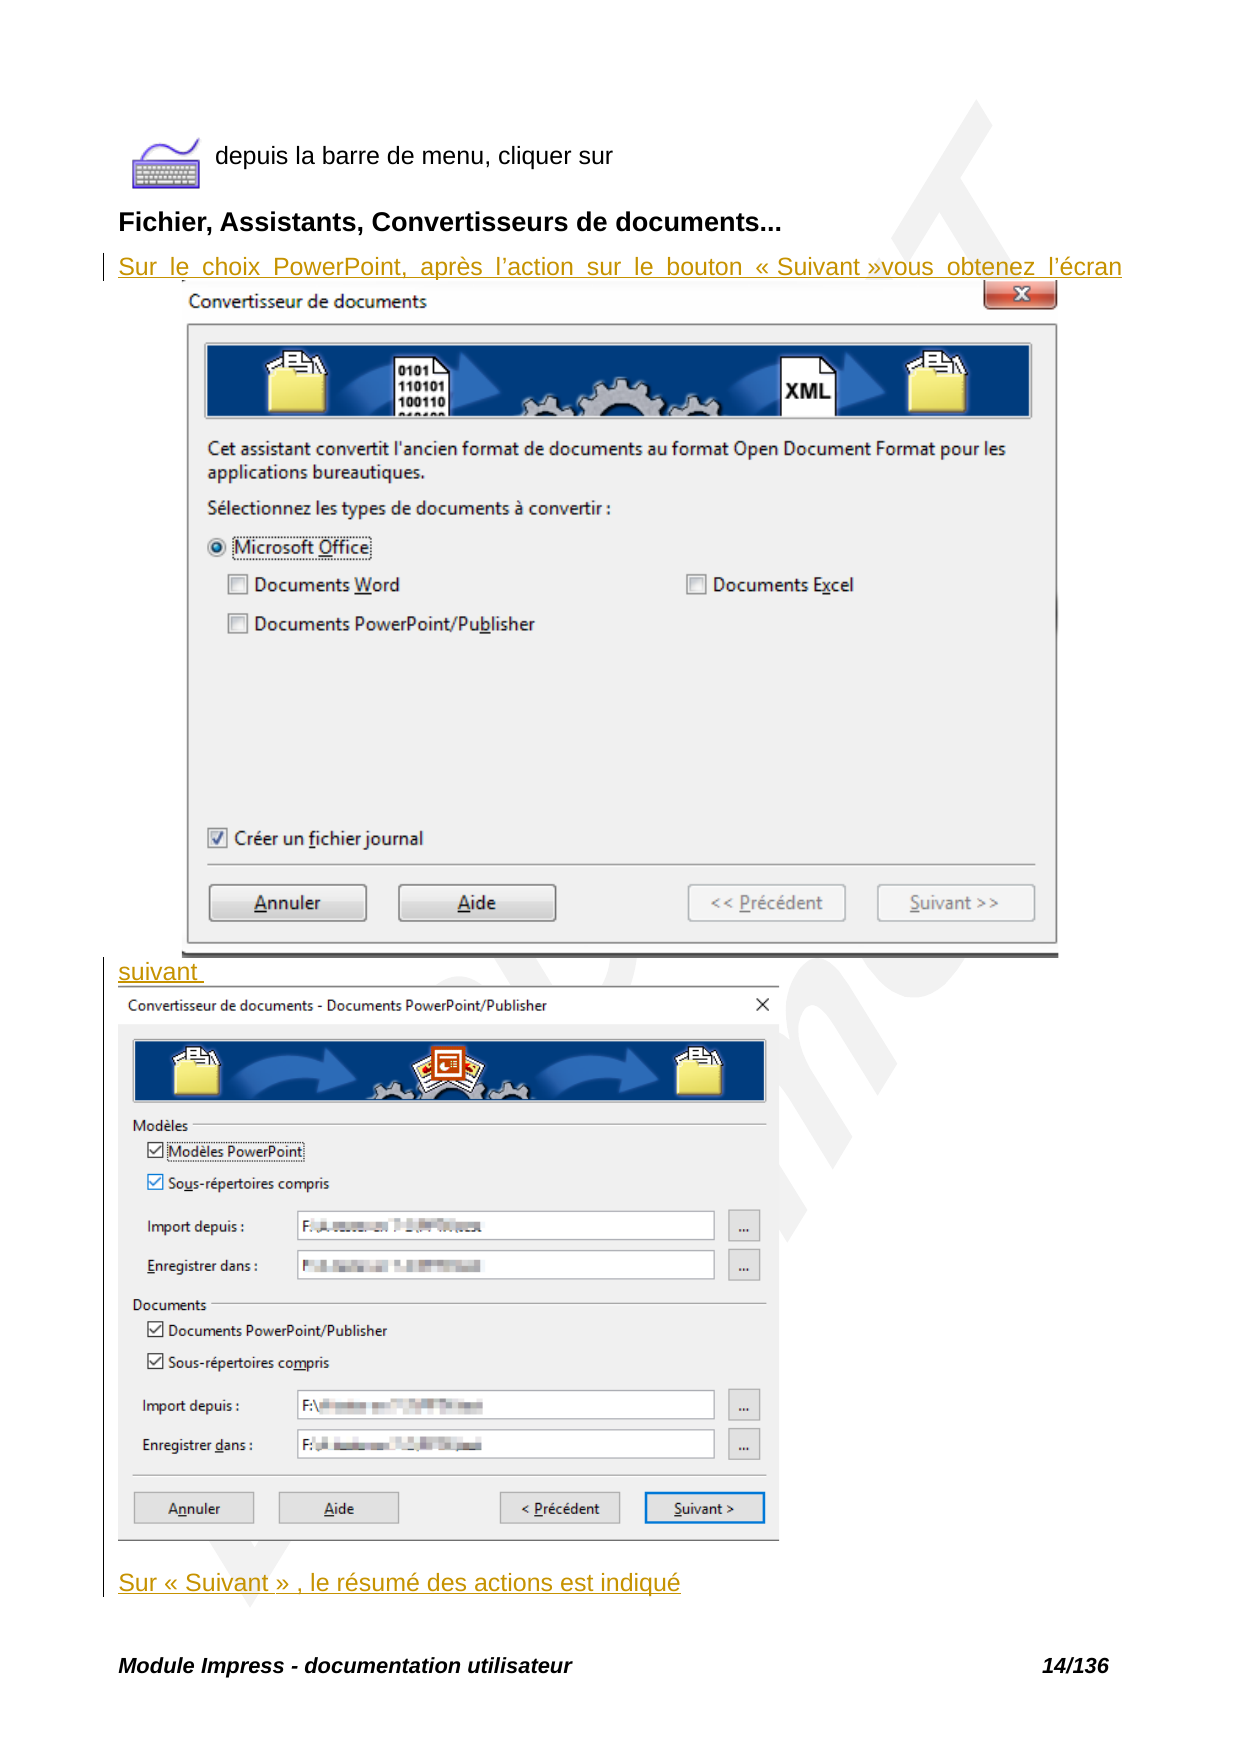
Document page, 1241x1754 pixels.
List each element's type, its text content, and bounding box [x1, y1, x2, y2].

picture [181, 280, 1059, 958]
text suivant [118, 278, 1122, 985]
picture [118, 985, 780, 1541]
text Sur le choix PowerPoint, après l’action sur le bouton « Suivant »vous obtenez l’écran [118, 253, 1122, 277]
text depuis la barre de menu, cliquer sur [203, 142, 1122, 169]
text Fichier, Assistants, Convertisseurs de documents... [118, 207, 1122, 237]
picture [128, 127, 203, 203]
text Sur « Suivant » , le résumé des actions est indiqué [118, 1569, 1122, 1597]
